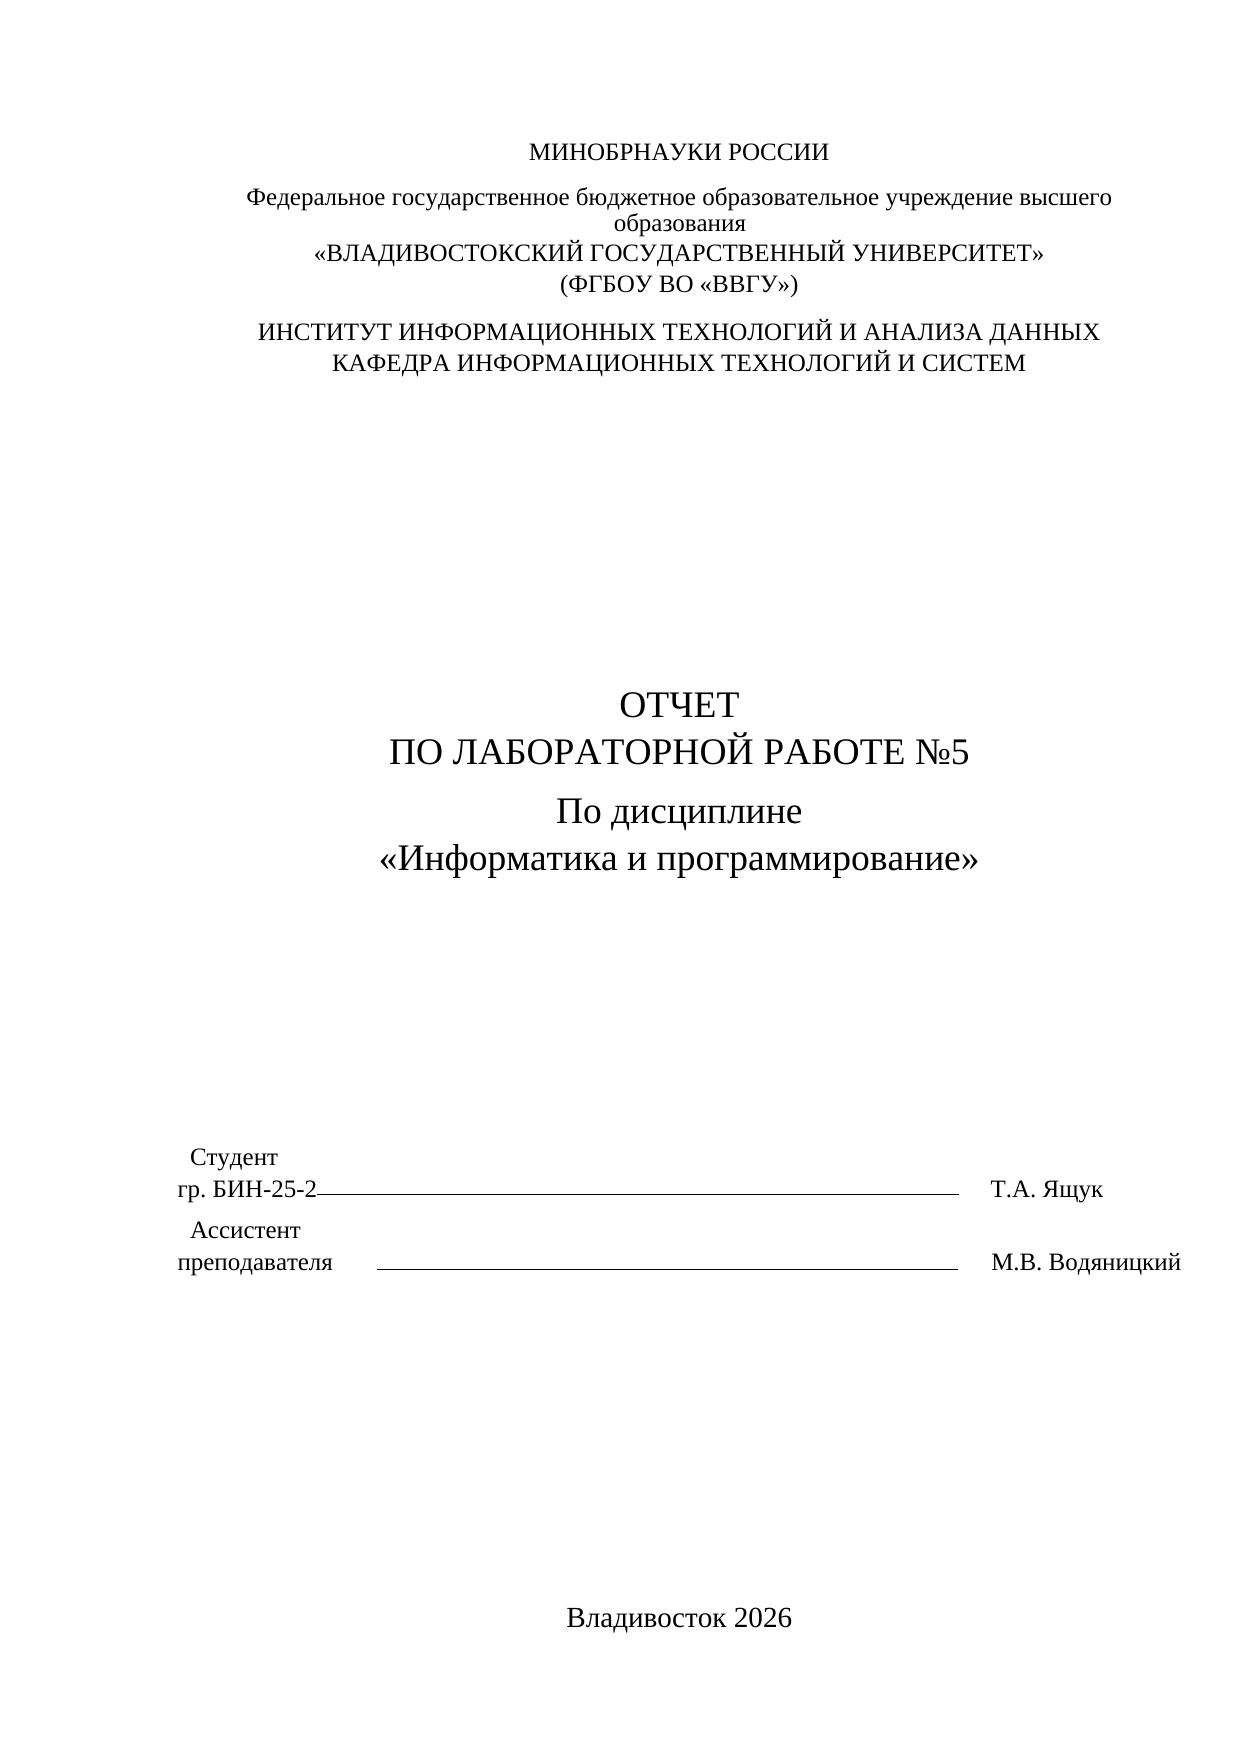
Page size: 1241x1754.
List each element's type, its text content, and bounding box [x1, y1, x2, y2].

text Ассистент [190, 1215, 1181, 1244]
text ИНСТИТУТ ИНФОРМАЦИОННЫХ ТЕХНОЛОГИЙ И АНАЛИЗА ДАННЫХ [177, 317, 1181, 346]
text Владивосток 2026 [177, 1600, 1181, 1634]
text преподавателя М.В. Водяницкий [177, 1247, 1181, 1276]
text По дисциплине [177, 788, 1181, 831]
text «Информатика и программирование» [177, 836, 1181, 879]
text ПО ЛАБОРАТОРНОЙ РАБОТЕ №5 [177, 729, 1181, 772]
text Студент [190, 1142, 1181, 1171]
text КАФЕДРА ИНФОРМАЦИОННЫХ ТЕХНОЛОГИЙ И СИСТЕМ [177, 348, 1181, 377]
text ОТЧЕТ [177, 683, 1181, 726]
text Федеральное государственное бюджетное образовательное учреждение высшего образования [177, 184, 1181, 236]
text «ВЛАДИВОСТОКСКИЙ ГОСУДАРСТВЕННЫЙ УНИВЕРСИТЕТ» [177, 238, 1181, 267]
text гр. БИН-25-2 Т.A. Ящук [177, 1174, 1181, 1203]
text МИНОБРНАУКИ РОССИИ [177, 140, 1181, 166]
text (ФГБОУ ВО «ВВГУ») [177, 269, 1181, 298]
